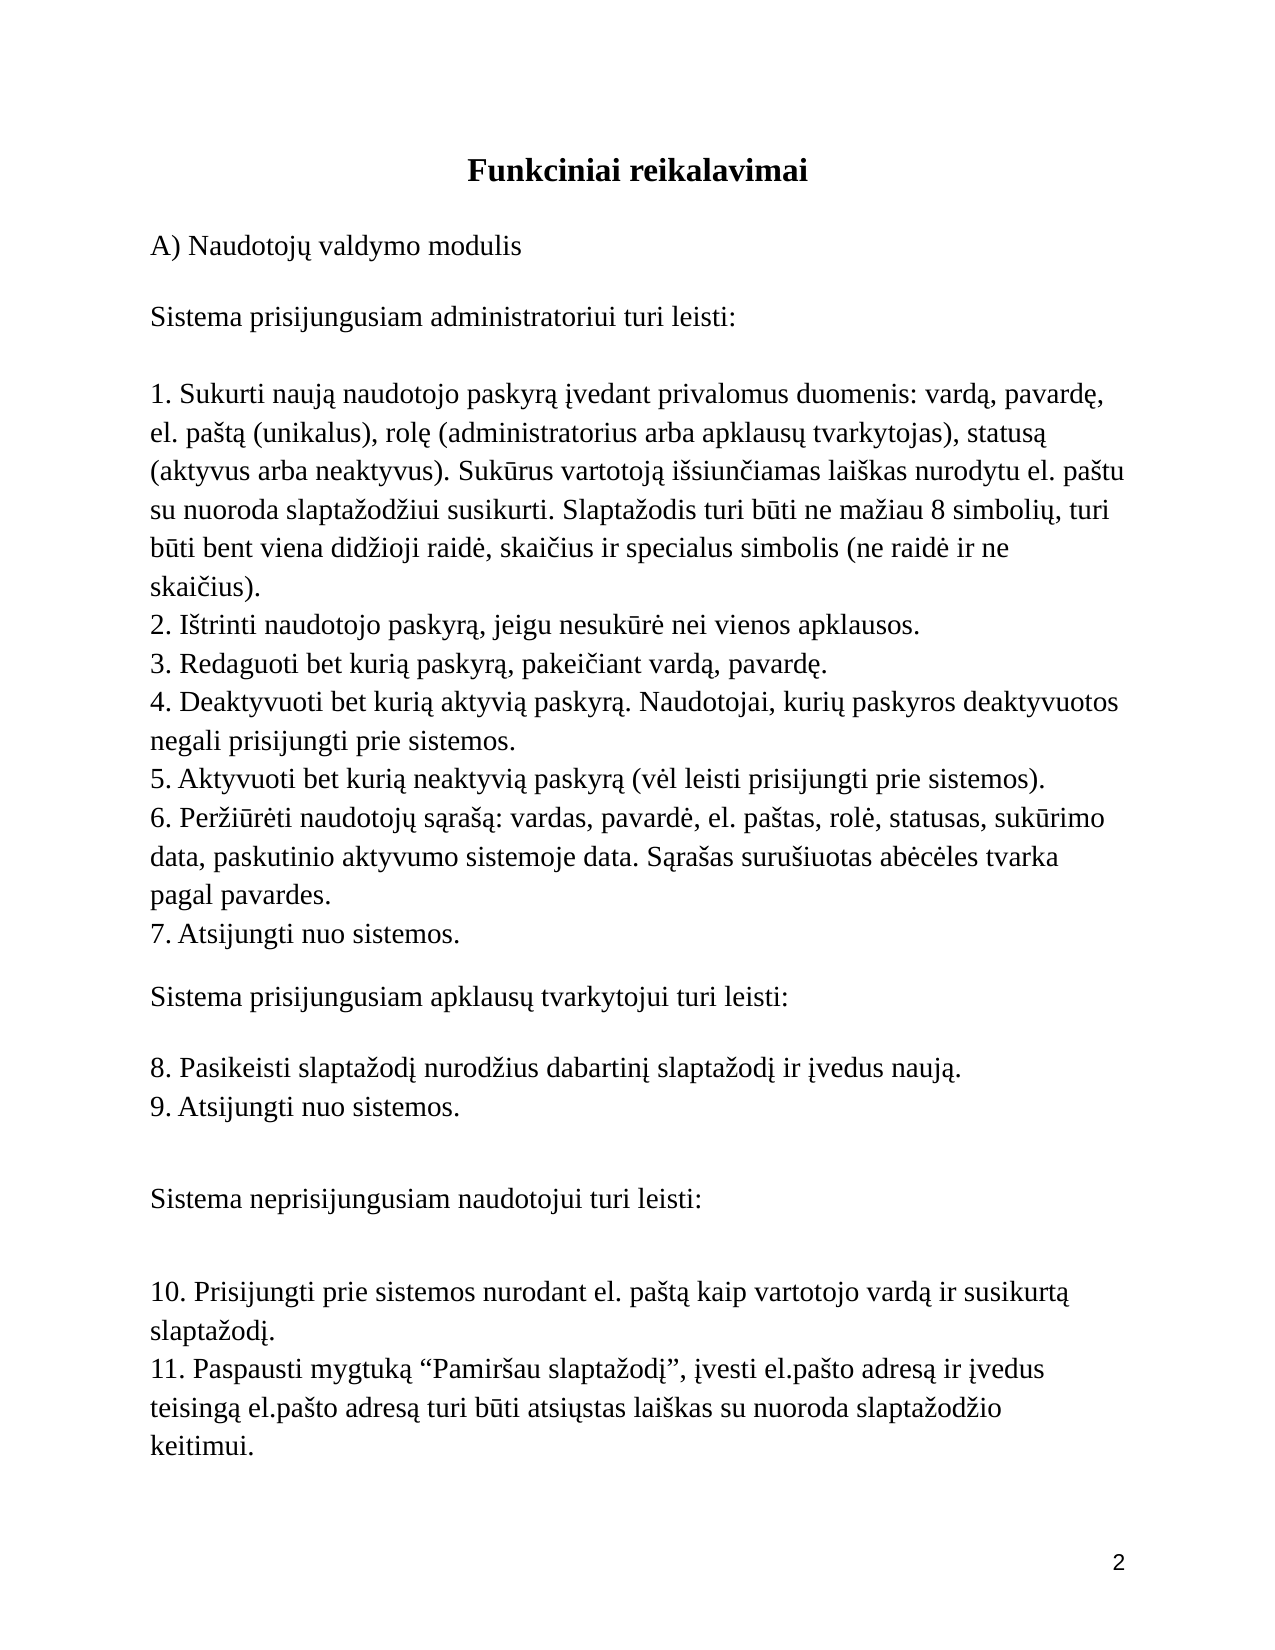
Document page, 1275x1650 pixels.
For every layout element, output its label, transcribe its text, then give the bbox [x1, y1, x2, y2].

text A) Naudotojų valdymo modulis [150, 228, 1125, 261]
text Sistema neprisijungusiam naudotojui turi leisti: [150, 1182, 1125, 1215]
text 10. Prisijungti prie sistemos nurodant el. paštą kaip vartotojo vardą ir susikurtą slaptažodį. [150, 1274, 1125, 1346]
list 2. Ištrinti naudotojo paskyrą, jeigu nesukūrė nei vienos apklausos. [150, 607, 1125, 641]
list 4. Deaktyvuoti bet kurią aktyvią paskyrą. Naudotojai, kurių paskyros deaktyvuotos negali prisijungti prie sistemos. [150, 684, 1125, 757]
text Sistema prisijungusiam administratoriui turi leisti: [150, 299, 1125, 333]
text 8. Pasikeisti slaptažodį nurodžius dabartinį slaptažodį ir įvedus naują. [150, 1051, 1125, 1084]
list 7. Atsijungti nuo sistemos. [150, 916, 1125, 949]
list 6. Peržiūrėti naudotojų sąrašą: vardas, pavardė, el. paštas, rolė, statusas, sukūrimo data, paskutinio aktyvumo sistemoje data. Sąrašas surušiuotas abėcėles tvarka pagal pavardes. [150, 800, 1125, 911]
text keitimui. [150, 1428, 1125, 1462]
text Sistema prisijungusiam apklausų tvarkytojui turi leisti: [150, 979, 1125, 1013]
list 5. Aktyvuoti bet kurią neaktyvią paskyrą (vėl leisti prisijungti prie sistemos). [150, 762, 1125, 795]
text 1. Sukurti naują naudotojo paskyrą įvedant privalomus duomenis: vardą, pavardę, el. paštą (unikalus), rolę (administratorius arba apklausų tvarkytojas), statusą (aktyvus arba neaktyvus). Sukūrus vartotoją išsiunčiamas laiškas nurodytu el. paštu su nuoroda slaptažodžiui susikurti. Slaptažodis turi būti ne mažiau 8 simbolių, turi būti bent viena didžioji raidė, skaičius ir specialus simbolis (ne raidė ir ne skaičius). [150, 376, 1125, 602]
list 9. Atsijungti nuo sistemos. [150, 1089, 1125, 1123]
list 3. Redaguoti bet kurią paskyrą, pakeičiant vardą, pavardę. [150, 646, 1125, 679]
text 11. Paspausti mygtuką “Pamiršau slaptažodį”, įvesti el.pašto adresą ir įvedus teisingą el.pašto adresą turi būti atsiųstas laiškas su nuoroda slaptažodžio [150, 1351, 1125, 1423]
text Funkciniai reikalavimai [150, 150, 1125, 188]
